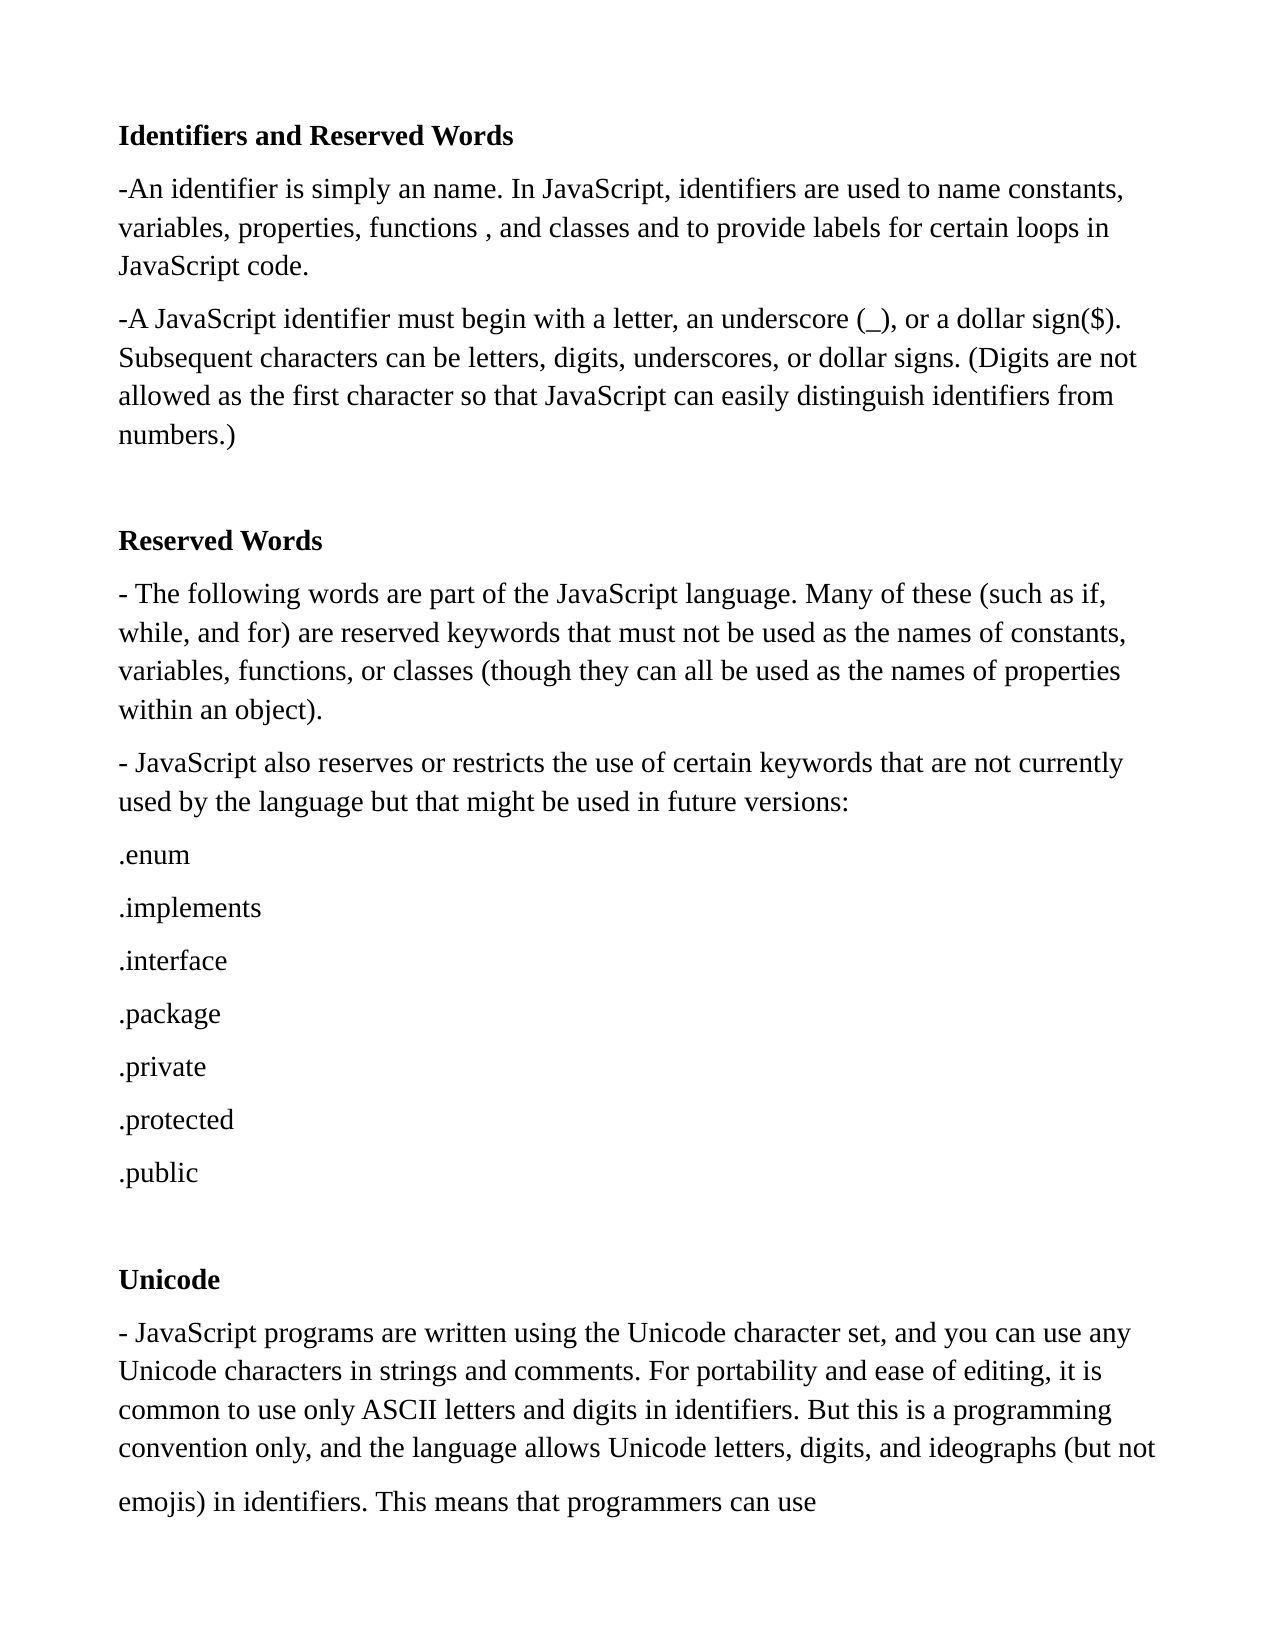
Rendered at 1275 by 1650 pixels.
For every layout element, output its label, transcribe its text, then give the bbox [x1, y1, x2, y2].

text .implements [118, 890, 1157, 923]
text - JavaScript programs are written using the Unicode character set, and you can use any Unicode characters in strings and comments. For portability and ease of editing, it is common to use only ASCII letters and digits in identifiers. But this is a programming convention only, and the language allows Unicode letters, digits, and ideographs (but not [118, 1315, 1157, 1464]
text Reserved Words [118, 523, 1157, 557]
text Unicode [118, 1262, 1157, 1295]
text emojis) in identifiers. This means that programmers can use [118, 1484, 1157, 1517]
text .protected [118, 1102, 1157, 1136]
text .package [118, 996, 1157, 1030]
text -An identifier is simply an name. In JavaScript, identifiers are used to name constants, variables, properties, functions , and classes and to provide labels for certain loops in JavaScript code. [118, 171, 1157, 282]
text .public [118, 1156, 1157, 1189]
text -A JavaScript identifier must begin with a letter, an underscore (_), or a dollar sign($). Subsequent characters can be letters, digits, underscores, or dollar signs. (Digits are not allowed as the first character so that JavaScript can easily distinguish identifiers from numbers.) [118, 301, 1157, 451]
text - JavaScript also reserves or restricts the use of certain keywords that are not currently used by the language but that might be used in future versions: [118, 745, 1157, 817]
text - The following words are part of the JavaScript language. Many of these (such as if, while, and for) are reserved keywords that must not be used as the names of constants, variables, functions, or classes (though they can all be used as the names of properties within an object). [118, 576, 1157, 726]
text .private [118, 1049, 1157, 1083]
text .enum [118, 837, 1157, 870]
text .interface [118, 943, 1157, 977]
text Identifiers and Reserved Words [118, 118, 1157, 152]
